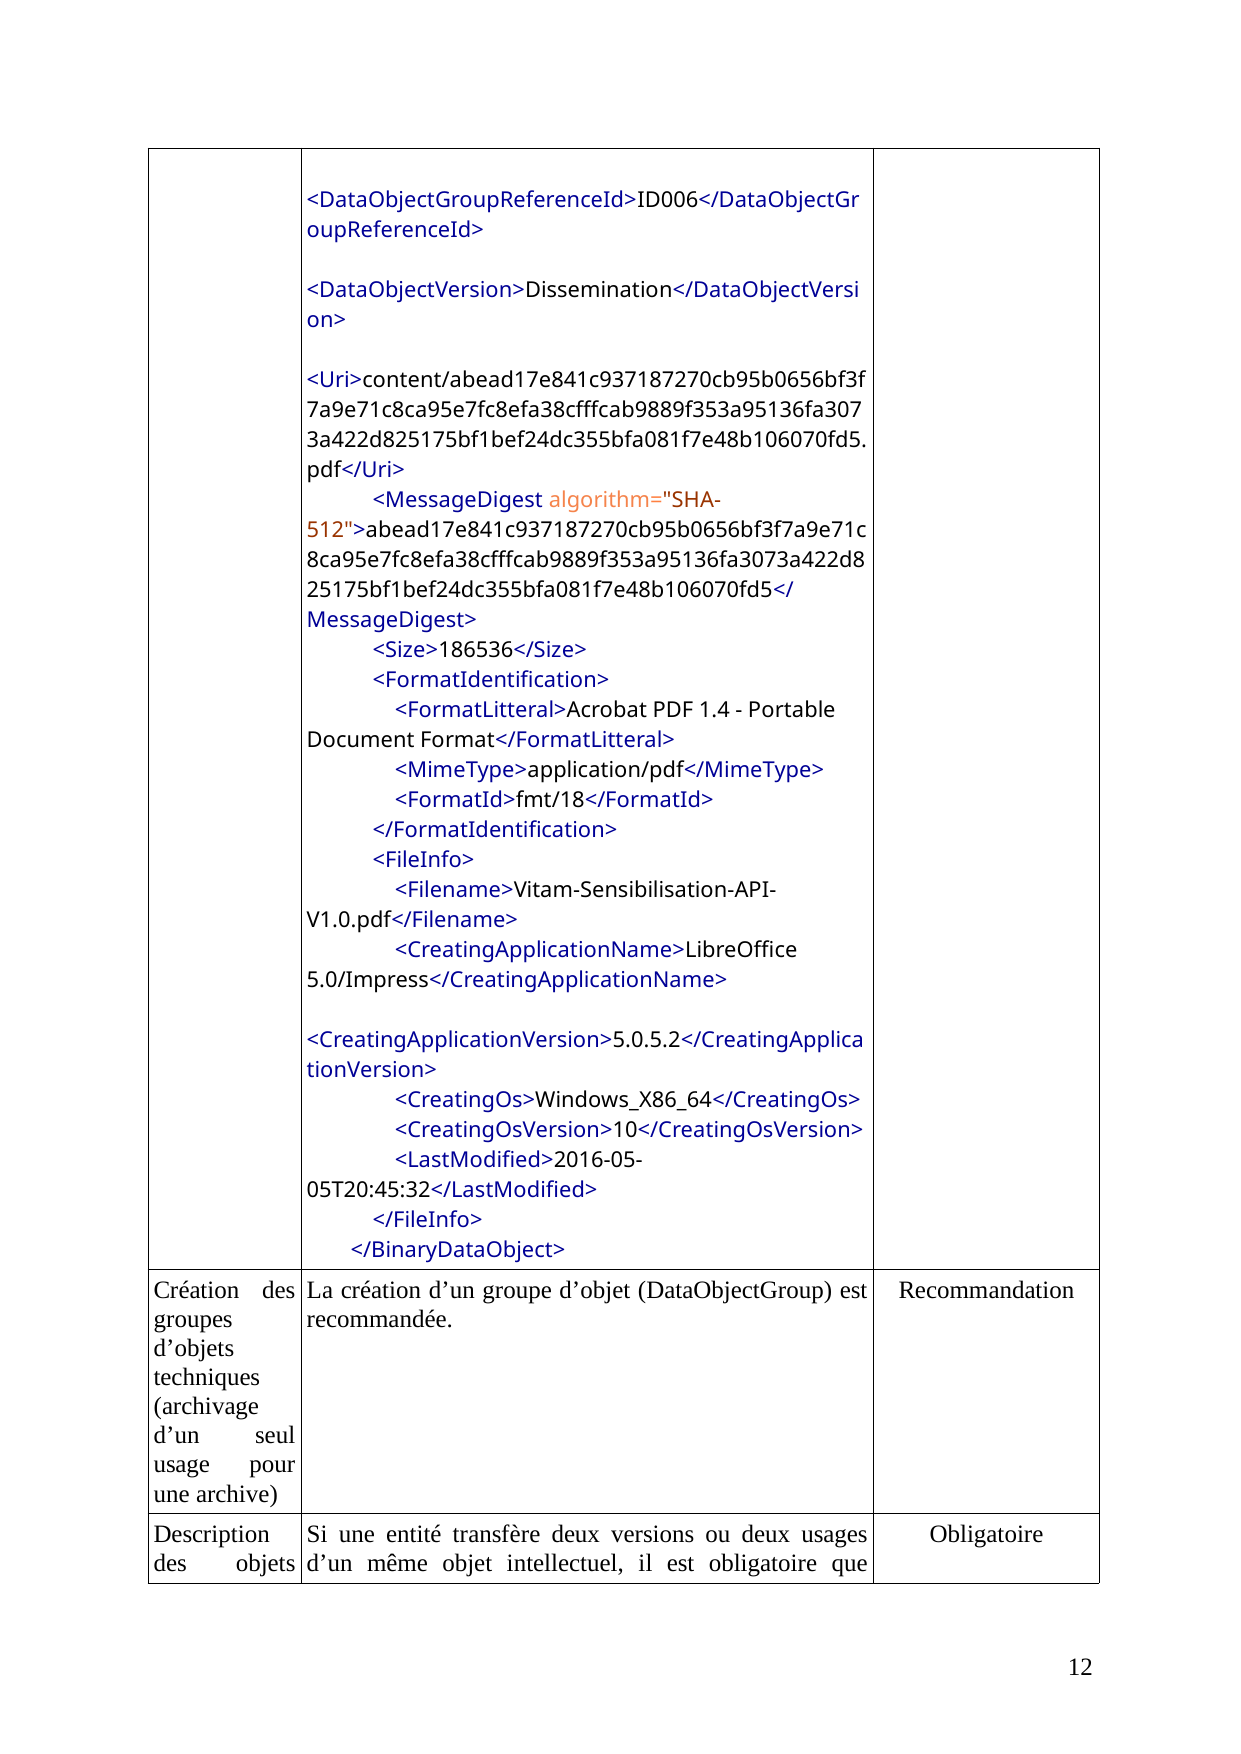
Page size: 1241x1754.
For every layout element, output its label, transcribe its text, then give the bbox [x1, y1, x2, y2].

table_cell Description des objets [149, 1514, 301, 1583]
table_cell Si une entité transfère deux versions ou deux usages d’un même objet intellectuel, il est obligatoire que [302, 1514, 873, 1583]
table_cell Création des groupes d’objets techniques (archivage d’un seul usage pour une archive) [149, 1270, 301, 1513]
table_cell <DataObjectGroupReferenceId>ID006</DataObjectGroupReferenceId> <DataObjectVersion>Dissemination</DataObjectVersion> <Uri>content/abead17e841c937187270cb95b0656bf3f7a9e71c8ca95e7fc8efa38cfffcab9889f353a95136fa3073a422d825175bf1bef24dc355bfa081f7e48b106070fd5.pdf</Uri> <MessageDigest algorithm="SHA-512">abead17e841c937187270cb95b0656bf3f7a9e71c8ca95e7fc8efa38cfffcab9889f353a95136fa3073a422d825175bf1bef24dc355bfa081f7e48b106070fd5</MessageDigest> <Size>186536</Size> <FormatIdentification> <FormatLitteral>Acrobat PDF 1.4 - Portable Document Format</FormatLitteral> <MimeType>application/pdf</MimeType> <FormatId>fmt/18</FormatId> </FormatIdentification> <FileInfo> <Filename>Vitam-Sensibilisation-API-V1.0.pdf</Filename> <CreatingApplicationName>LibreOffice 5.0/Impress</CreatingApplicationName> <CreatingApplicationVersion>5.0.5.2</CreatingApplicationVersion> <CreatingOs>Windows_X86_64</CreatingOs> <CreatingOsVersion>10</CreatingOsVersion> <LastModified>2016-05-05T20:45:32</LastModified> </FileInfo> </BinaryDataObject> [302, 149, 873, 1269]
table_cell Recommandation [874, 1270, 1099, 1513]
table_cell [874, 149, 1099, 1269]
table_cell La création d’un groupe d’objet (DataObjectGroup) est recommandée. [302, 1270, 873, 1513]
table_cell Obligatoire [874, 1514, 1099, 1583]
table_cell [149, 149, 301, 1269]
